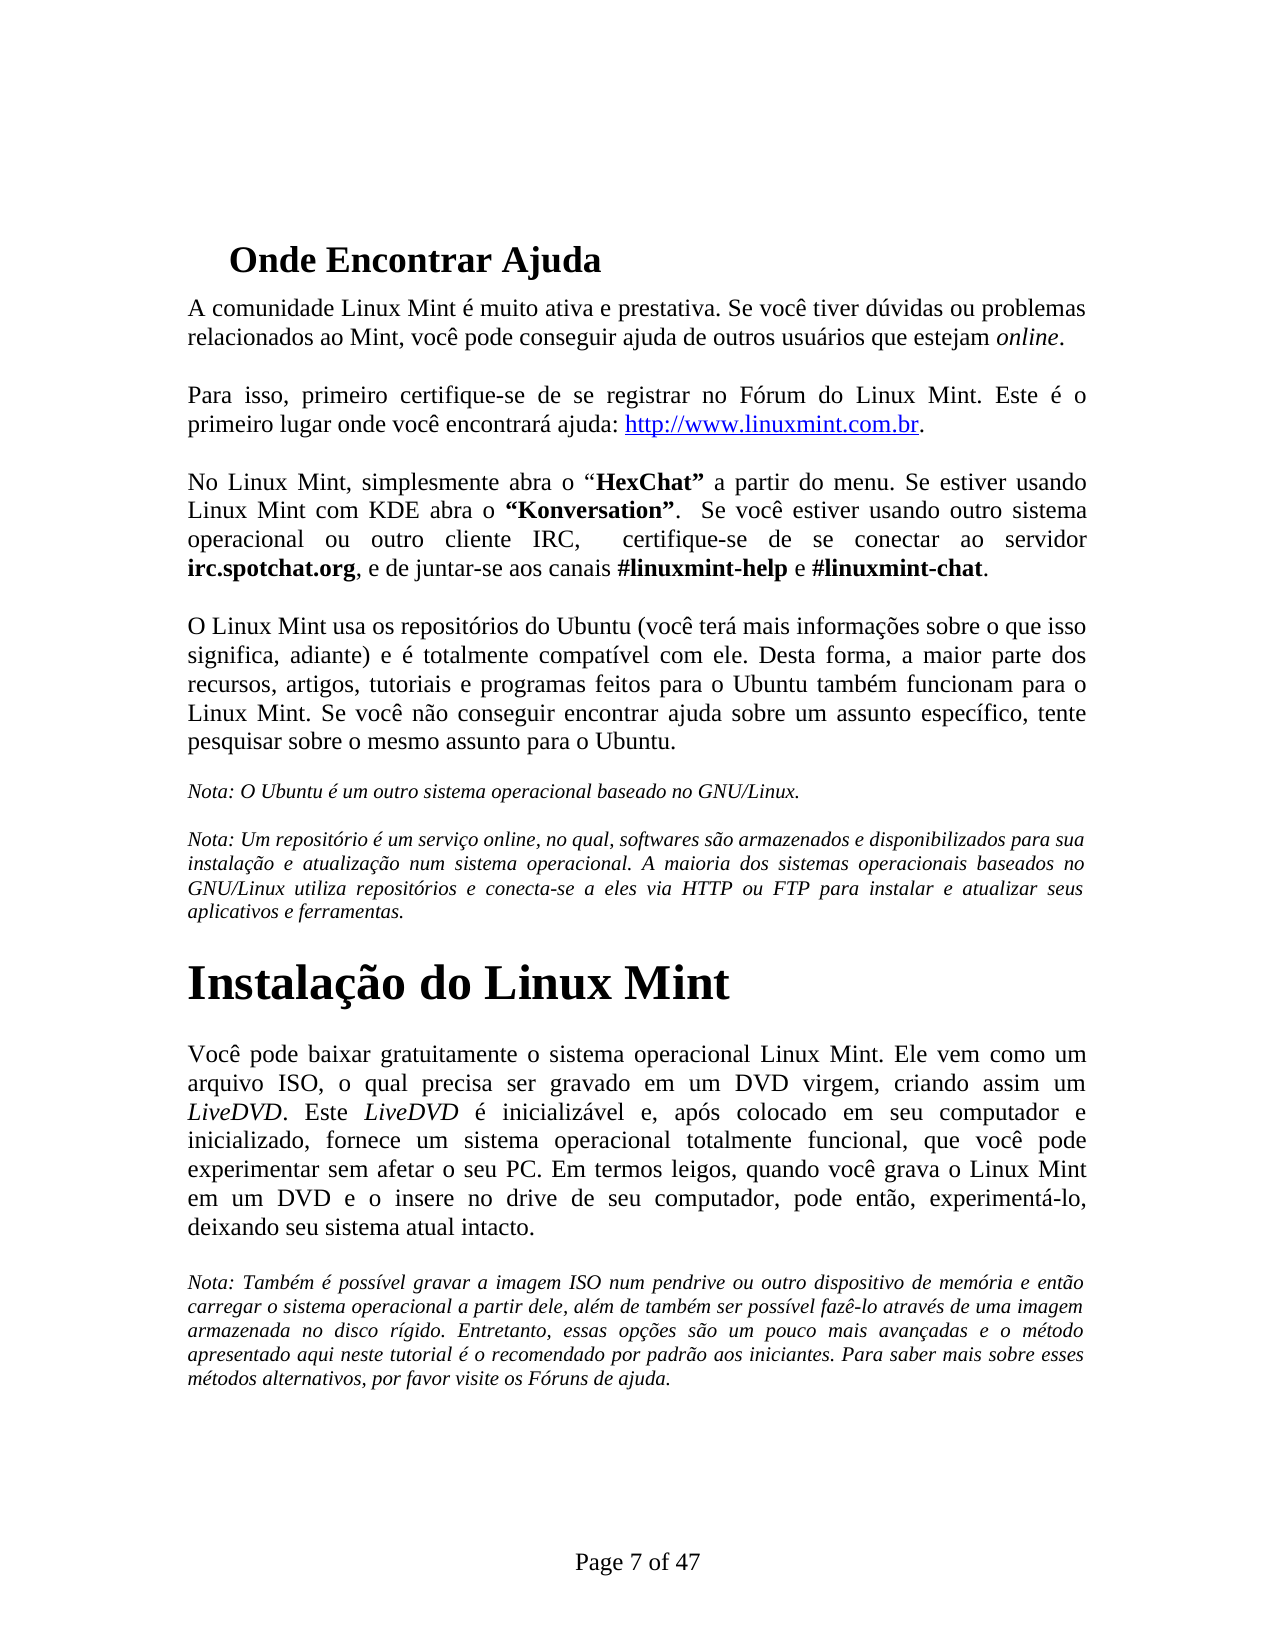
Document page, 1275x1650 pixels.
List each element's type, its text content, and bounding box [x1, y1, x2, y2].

text Você pode baixar gratuitamente o sistema operacional Linux Mint. Ele vem como um arquivo ISO, o qual precisa ser gravado em um DVD virgem, criando assim um LiveDVD. Este LiveDVD é inicializável e, após colocado em seu computador e inicializado, fornece um sistema operacional totalmente funcional, que você pode experimentar sem afetar o seu PC. Em termos leigos, quando você grava o Linux Mint em um DVD e o insere no drive de seu computador, pode então, experimentá-lo, deixando seu sistema atual intacto. [187, 1039, 1087, 1241]
subtitle Onde Encontrar Ajuda [187, 237, 1087, 281]
text No Linux Mint, simplesmente abra o “HexChat” a partir do menu. Se estiver usando Linux Mint com KDE abra o “Konversation”. Se você estiver usando outro sistema operacional ou outro cliente IRC, certifique-se de se conectar ao servidor irc.spotchat.org, e de juntar-se aos canais #linuxmint-help e #linuxmint-chat. [187, 467, 1087, 582]
text O Linux Mint usa os repositórios do Ubuntu (você terá mais informações sobre o que isso significa, adiante) e é totalmente compatível com ele. Desta forma, a maior parte dos recursos, artigos, tutoriais e programas feitos para o Ubuntu também funcionam para o Linux Mint. Se você não conseguir encontrar ajuda sobre um assunto específico, tente pesquisar sobre o mesmo assunto para o Ubuntu. [187, 611, 1087, 755]
text Nota: O Ubuntu é um outro sistema operacional baseado no GNU/Linux. [187, 779, 1087, 803]
text Para isso, primeiro certifique-se de se registrar no Fórum do Linux Mint. Este é o primeiro lugar onde você encontrará ajuda: http://www.linuxmint.com.br. [187, 380, 1087, 437]
subtitle Instalação do Linux Mint [187, 953, 1087, 1010]
text A comunidade Linux Mint é muito ativa e prestativa. Se você tiver dúvidas ou problemas relacionados ao Mint, você pode conseguir ajuda de outros usuários que estejam online. [187, 293, 1087, 350]
text Nota: Também é possível gravar a imagem ISO num pendrive ou outro dispositivo de memória e então carregar o sistema operacional a partir dele, além de também ser possível fazê-lo através de uma imagem armazenada no disco rígido. Entretanto, essas opções são um pouco mais avançadas e o método apresentado aqui neste tutorial é o recomendado por padrão aos iniciantes. Para saber mais sobre esses métodos alternativos, por favor visite os Fóruns de ajuda. [187, 1270, 1087, 1390]
text Nota: Um repositório é um serviço online, no qual, softwares são armazenados e disponibilizados para sua instalação e atualização num sistema operacional. A maioria dos sistemas operacionais baseados no GNU/Linux utiliza repositórios e conecta-se a eles via HTTP ou FTP para instalar e atualizar seus aplicativos e ferramentas. [187, 827, 1087, 923]
